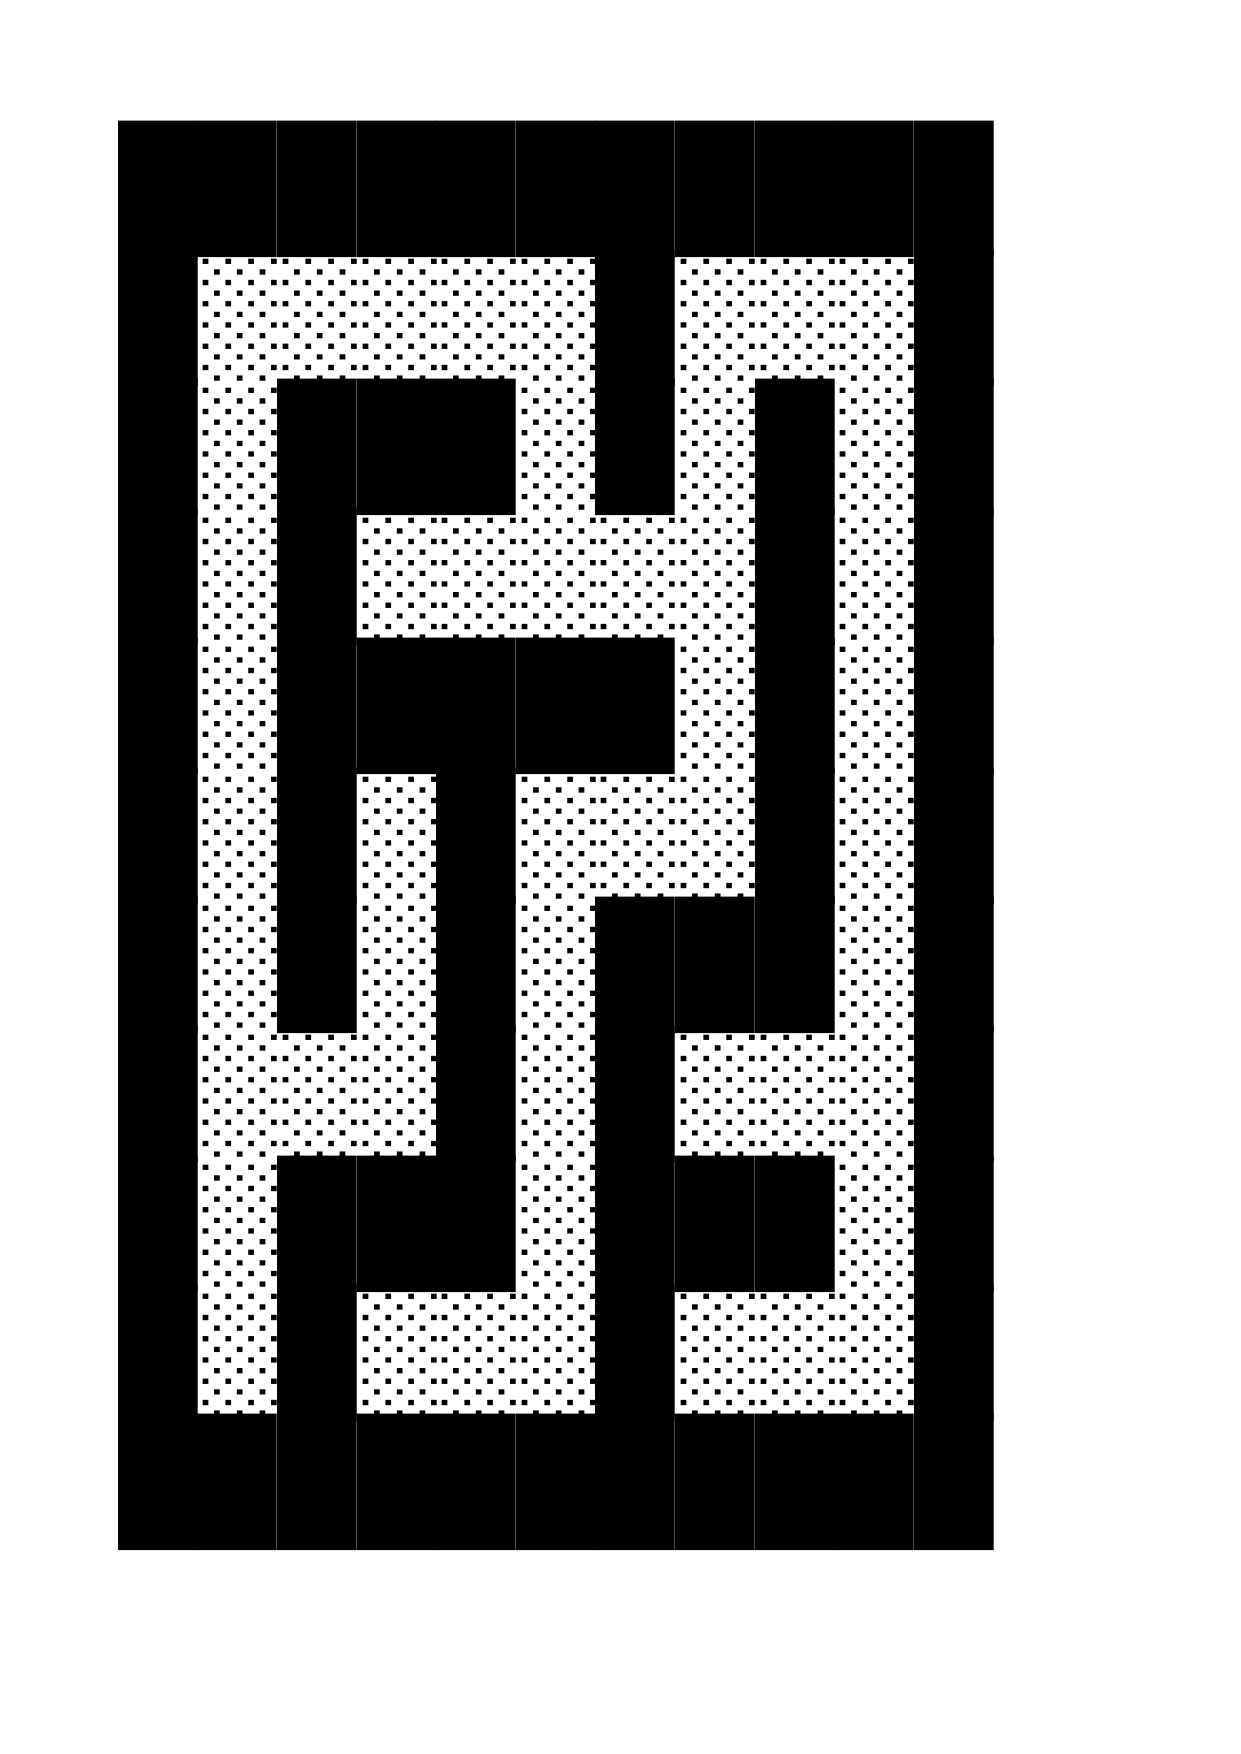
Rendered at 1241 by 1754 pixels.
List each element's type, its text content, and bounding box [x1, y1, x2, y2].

text █░█████░█░█ [198, 636, 277, 765]
text █░█░░░█░░░█ [198, 1282, 277, 1412]
text █░░░░░█░░░█ [994, 247, 1122, 377]
text █░█░░░░░█░█ [357, 506, 755, 636]
text █░█░█░░░█░█ [994, 765, 1122, 894]
text █░█░█░███░█ [994, 894, 1122, 1024]
text █░█░░░░░█░█ [835, 506, 914, 636]
text █░█░█░░░█░█ [835, 765, 914, 894]
text █░█░░░█░░░█ [675, 1282, 914, 1412]
text █░█████░█░█ [994, 636, 1122, 765]
text █░███░█░█░█ [504, 377, 595, 506]
text █░███░███░█ [994, 1153, 1122, 1282]
text █░███░█░█░█ [675, 377, 772, 506]
text █░█░█░███░█ [516, 894, 612, 1024]
text █░░░█░█░░░█ [516, 1024, 595, 1153]
text █░█░█░░░█░█ [357, 774, 436, 894]
text ███████████ [994, 1412, 1122, 1541]
text █░███░███░█ [823, 1153, 914, 1282]
text █░░░░░█░░░█ [675, 257, 914, 377]
text █░█░█░███░█ [198, 894, 277, 1024]
text █░███░███░█ [516, 1153, 595, 1282]
text █░█░█░░░█░█ [198, 765, 277, 894]
text █░░░█░█░░░█ [994, 1024, 1122, 1153]
text █░███░█░█░█ [198, 377, 294, 506]
text █░█░█░░░█░█ [516, 765, 755, 894]
text █░░░█░█░░░█ [675, 1024, 914, 1153]
text █░█░░░░░█░█ [198, 506, 277, 636]
text █░█████░█░█ [835, 636, 914, 765]
text █░█░░░░░█░█ [994, 506, 1122, 636]
text █░█████░█░█ [663, 636, 755, 765]
text █░█░░░█░░░█ [357, 1282, 595, 1412]
text █░█░█░███░█ [835, 894, 914, 1024]
text ███████████ [118, 118, 1122, 247]
text █░███░█░█░█ [823, 377, 914, 506]
text █░█░█░███░█ [357, 894, 436, 1024]
text █░███░███░█ [198, 1153, 294, 1282]
text █░█░░░█░░░█ [994, 1282, 1122, 1412]
text █░░░░░█░░░█ [198, 257, 595, 377]
text █░░░█░█░░░█ [198, 1024, 436, 1153]
text █░███░█░█░█ [994, 377, 1122, 506]
